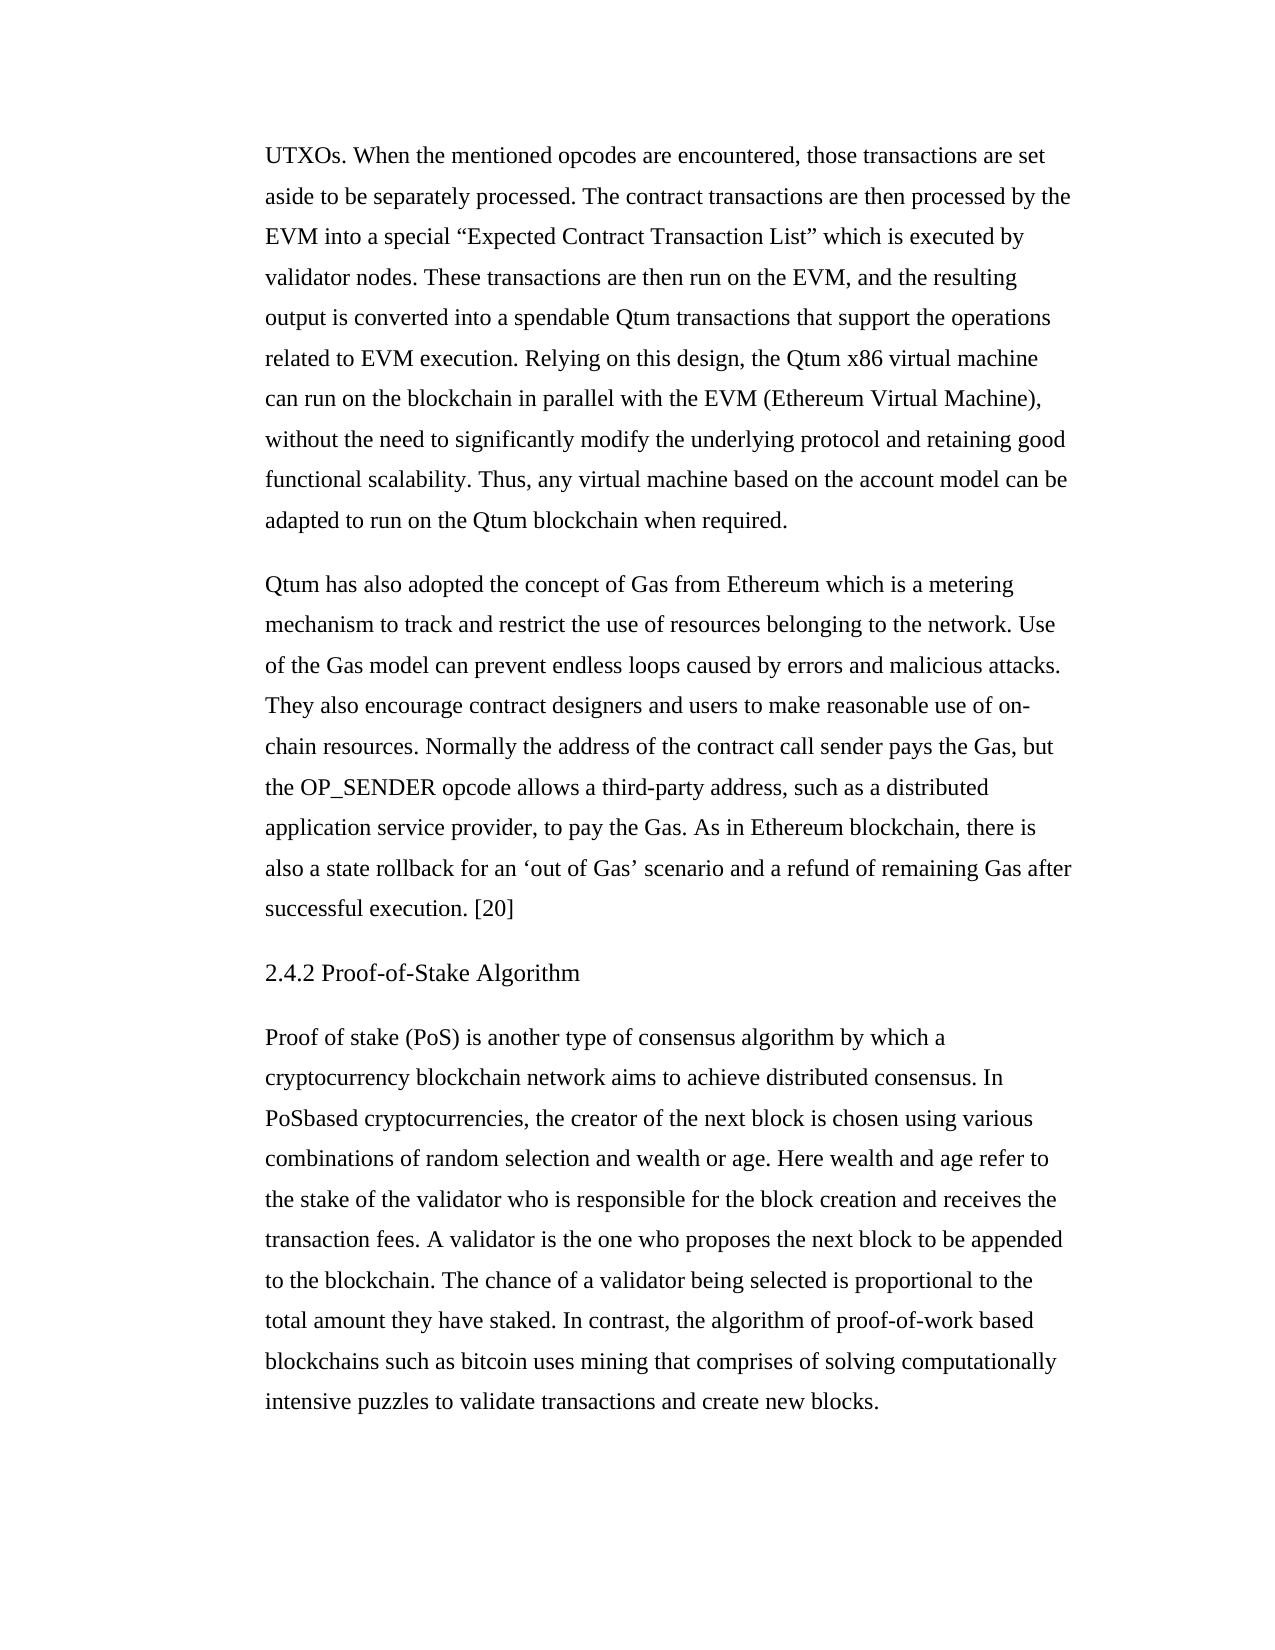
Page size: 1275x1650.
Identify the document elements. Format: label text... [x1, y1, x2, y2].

text UTXOs. When the mentioned opcodes are encountered, those transactions are set aside to be separately processed. The contract transactions are then processed by the EVM into a special “Expected Contract Transaction List” which is executed by validator nodes. These transactions are then run on the EVM, and the resulting output is converted into a spendable Qtum transactions that support the operations related to EVM execution. Relying on this design, the Qtum x86 virtual machine can run on the blockchain in parallel with the EVM (Ethereum Virtual Machine), without the need to significantly modify the underlying protocol and retaining good functional scalability. Thus, any virtual machine based on the account model can be adapted to run on the Qtum blockchain when required. [265, 141, 1078, 533]
text 2.4.2 Proof-of-Stake Algorithm [265, 958, 1126, 987]
text Qtum has also adopted the concept of Gas from Ethereum which is a metering mechanism to track and restrict the use of resources belonging to the network. Use of the Gas model can prevent endless loops caused by errors and malicious attacks. They also encourage contract designers and users to make reasonable use of on-chain resources. Normally the address of the contract call sender pays the Gas, but the OP_SENDER opcode allows a third-party address, such as a distributed application service provider, to pay the Gas. As in Ethereum blockchain, there is also a state rollback for an ‘out of Gas’ scenario and a refund of remaining Gas after successful execution. [20] [265, 570, 1078, 922]
text Proof of stake (PoS) is another type of consensus algorithm by which a cryptocurrency blockchain network aims to achieve distributed consensus. In PoSbased cryptocurrencies, the creator of the next block is chosen using various combinations of random selection and wealth or age. Here wealth and age refer to the stake of the validator who is responsible for the block creation and receives the transaction fees. A validator is the one who proposes the next block to be appended to the blockchain. The chance of a validator being selected is proportional to the total amount they have staked. In contrast, the algorithm of proof-of-work based blockchains such as bitcoin uses mining that comprises of solving computationally intensive puzzles to validate transactions and create new blocks. [265, 1022, 1078, 1415]
